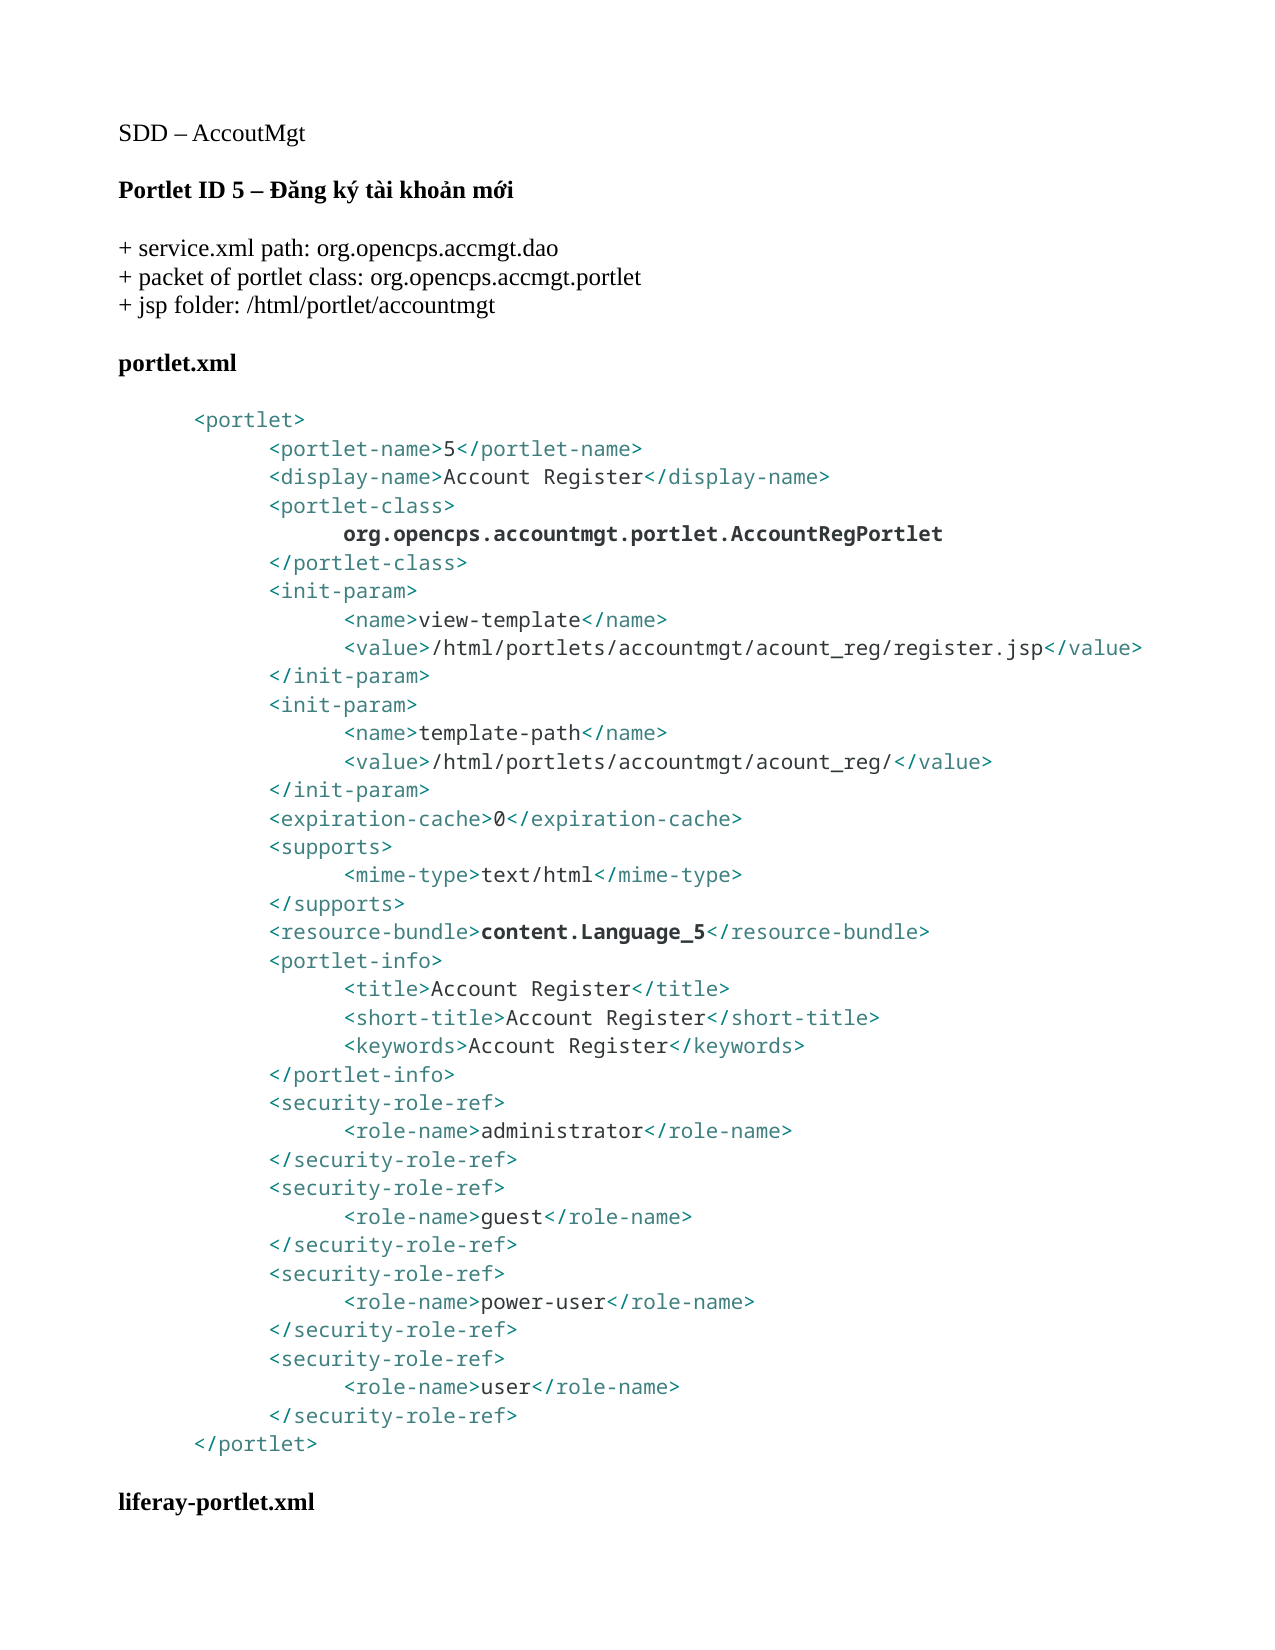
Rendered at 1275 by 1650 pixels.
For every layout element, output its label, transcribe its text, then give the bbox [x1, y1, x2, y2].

text <security-role-ref> [118, 1088, 1157, 1117]
text org.opencps.accountmgt.portlet.AccountRegPortlet [118, 519, 1157, 548]
text </portlet> [118, 1429, 1157, 1458]
text <security-role-ref> [118, 1173, 1157, 1202]
text <supports> [118, 832, 1157, 861]
text <name>view-template</name> [118, 605, 1157, 633]
text </security-role-ref> [118, 1230, 1157, 1259]
text <portlet-class> [118, 491, 1157, 519]
text </supports> [118, 889, 1157, 917]
text <portlet-info> [118, 946, 1157, 974]
text portlet.xml [118, 348, 1157, 377]
text </portlet-info> [118, 1060, 1157, 1088]
text <value>/html/portlets/accountmgt/acount_reg/</value> [118, 747, 1157, 775]
text <init-param> [118, 690, 1157, 718]
text </init-param> [118, 775, 1157, 804]
text <init-param> [118, 576, 1157, 605]
text <title>Account Register</title> [118, 974, 1157, 1003]
text <portlet> [118, 406, 1157, 434]
text SDD – AccoutMgt [118, 118, 1157, 147]
text </portlet-class> [118, 548, 1157, 576]
text liferay-portlet.xml [118, 1487, 1157, 1515]
text Portlet ID 5 – Đăng ký tài khoản mới [118, 176, 1157, 204]
text </security-role-ref> [118, 1401, 1157, 1429]
text <portlet-name>5</portlet-name> [118, 434, 1157, 462]
text <keywords>Account Register</keywords> [118, 1031, 1157, 1060]
text <security-role-ref> [118, 1259, 1157, 1287]
text + service.xml path: org.opencps.accmgt.dao [118, 233, 1157, 262]
text </init-param> [118, 662, 1157, 690]
text <value>/html/portlets/accountmgt/acount_reg/register.jsp</value> [118, 633, 1157, 662]
text + jsp folder: /html/portlet/accountmgt [118, 291, 1157, 319]
text <role-name>user</role-name> [118, 1372, 1157, 1401]
text <role-name>guest</role-name> [118, 1202, 1157, 1230]
text <mime-type>text/html</mime-type> [118, 861, 1157, 889]
text <resource-bundle>content.Language_5</resource-bundle> [118, 917, 1157, 946]
text <expiration-cache>0</expiration-cache> [118, 804, 1157, 832]
text </security-role-ref> [118, 1316, 1157, 1344]
text + packet of portlet class: org.opencps.accmgt.portlet [118, 262, 1157, 291]
text <name>template-path</name> [118, 718, 1157, 747]
text <display-name>Account Register</display-name> [118, 462, 1157, 491]
text <security-role-ref> [118, 1344, 1157, 1372]
text <role-name>power-user</role-name> [118, 1287, 1157, 1316]
text <role-name>administrator</role-name> [118, 1117, 1157, 1145]
text <short-title>Account Register</short-title> [118, 1003, 1157, 1031]
text </security-role-ref> [118, 1145, 1157, 1173]
